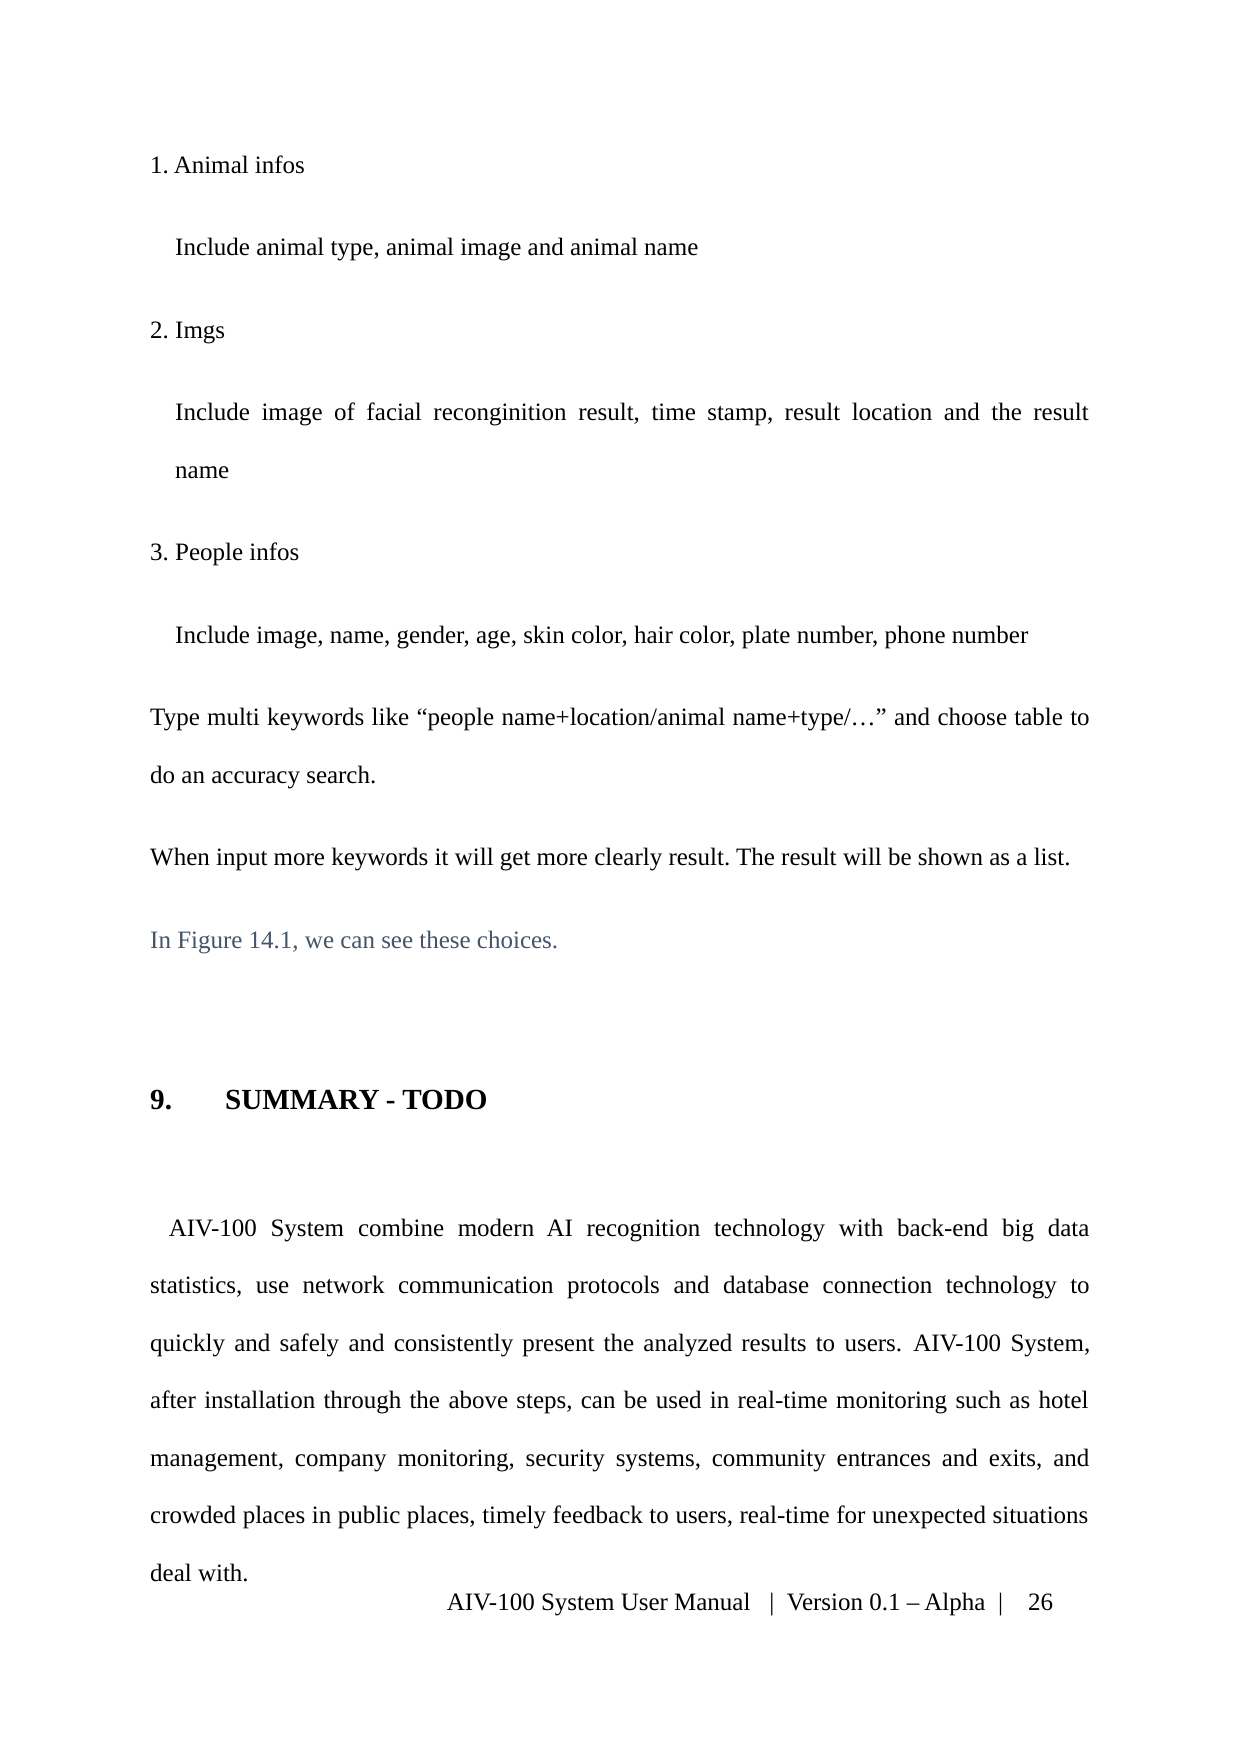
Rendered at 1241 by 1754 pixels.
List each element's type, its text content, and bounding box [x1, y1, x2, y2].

text Type multi keywords like “people name+location/animal name+type/…” and choose table to do an accuracy search. [150, 702, 1090, 789]
text In Figure 14.1, we can see these choices. [150, 925, 1090, 954]
text Include image, name, gender, age, skin color, hair color, plate number, phone number [150, 620, 1090, 649]
text Include image of facial reconginition result, time stamp, result location and the result name [175, 397, 1090, 484]
text 2. Imgs [150, 315, 1090, 344]
text Include animal type, animal image and animal name [150, 232, 1090, 261]
text When input more keywords it will get more clearly result. The result will be shown as a list. [150, 842, 1090, 871]
text 1. Animal infos [150, 150, 1090, 179]
text 3. People infos [150, 537, 1090, 566]
subtitle Summary - TODO [150, 1082, 1090, 1116]
text AIV-100 System combine modern AI recognition technology with back-end big data statistics, use network communication protocols and database connection technology to quickly and safely and consistently present the analyzed results to users. AIV-100 System, after installation through the above steps, can be used in real-time monitoring such as hotel management, company monitoring, security systems, community entrances and exits, and crowded places in public places, timely feedback to users, real-time for unexpected situations deal with. [150, 1213, 1090, 1587]
